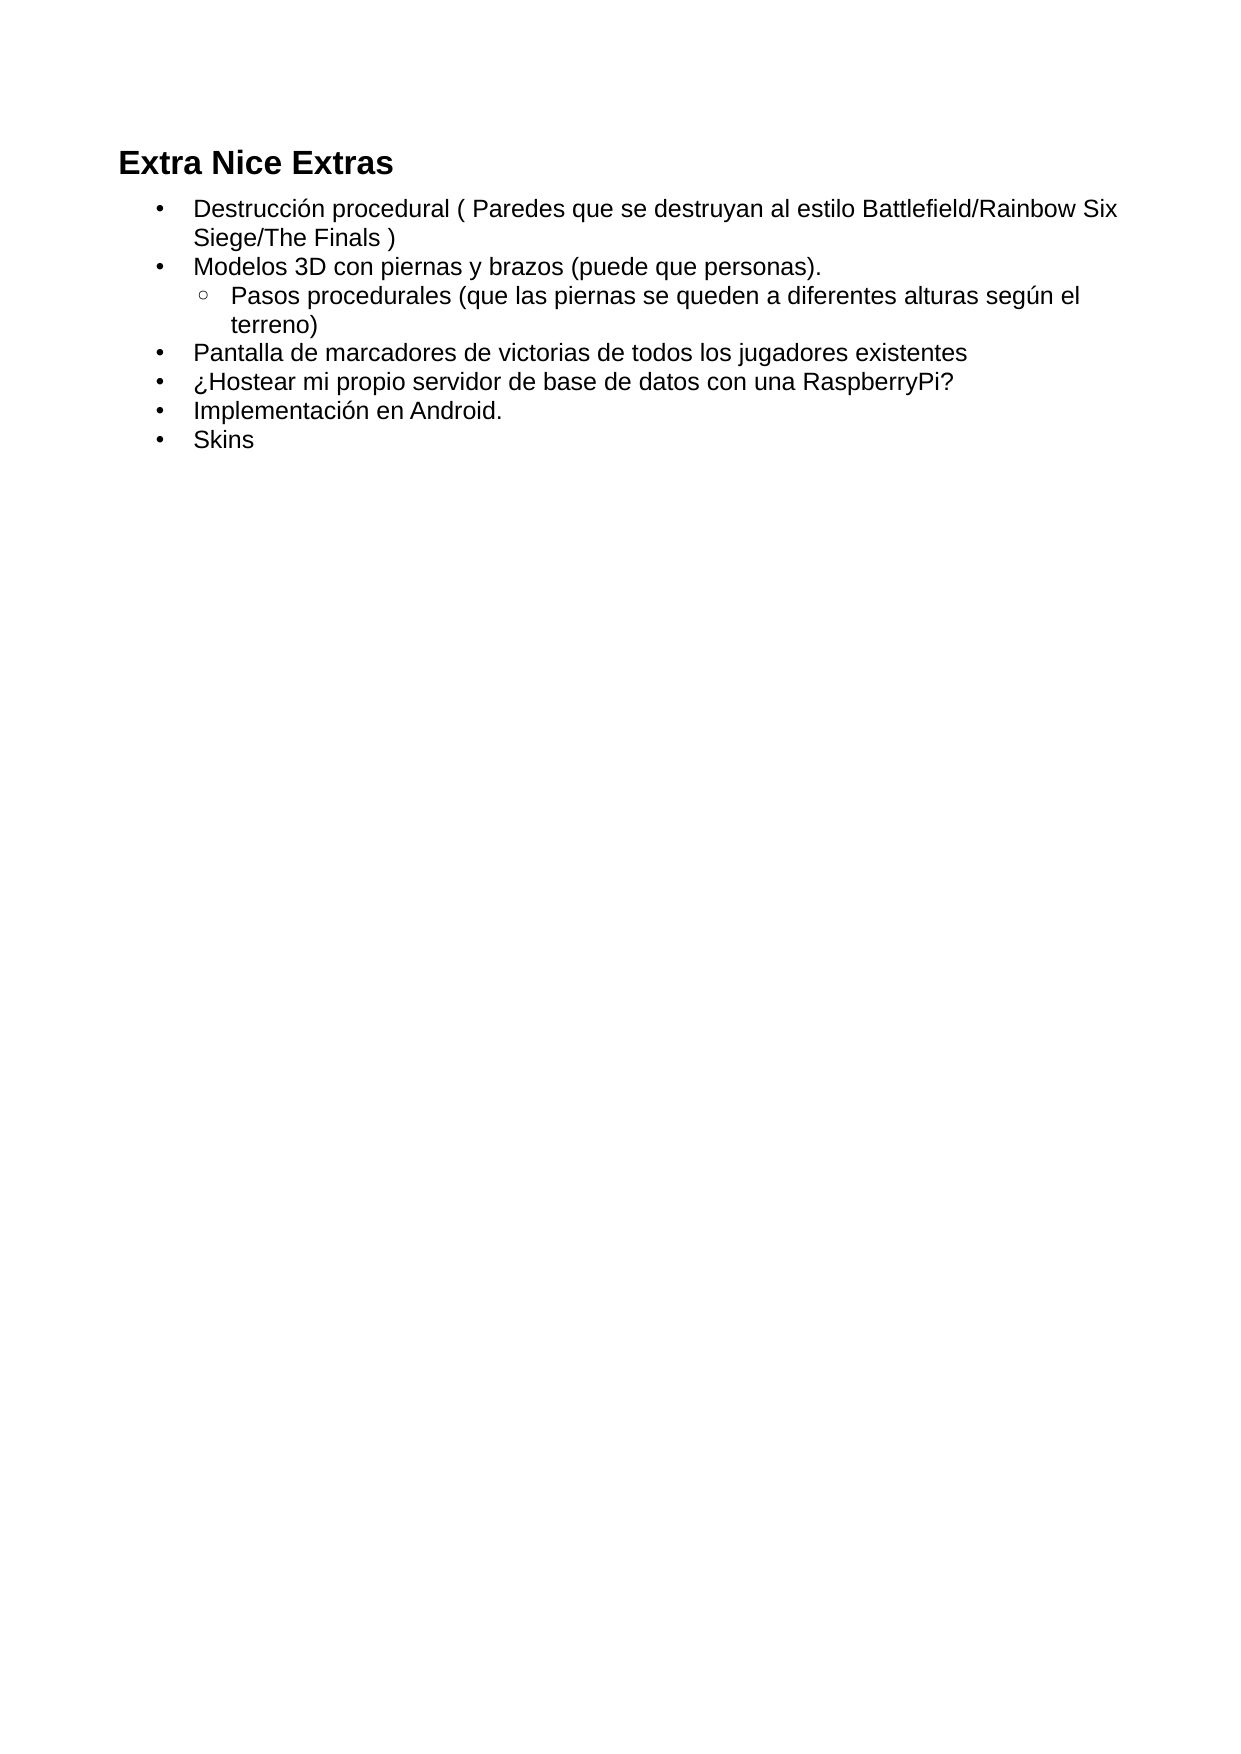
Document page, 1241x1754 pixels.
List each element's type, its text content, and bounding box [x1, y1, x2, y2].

list Skins [156, 425, 1122, 454]
list Pantalla de marcadores de victorias de todos los jugadores existentes [156, 338, 1122, 367]
list ¿Hostear mi propio servidor de base de datos con una RaspberryPi? [156, 367, 1122, 396]
list Modelos 3D con piernas y brazos (puede que personas). [156, 252, 1122, 281]
list Pasos procedurales (que las piernas se queden a diferentes alturas según el terreno) [193, 281, 1122, 338]
subtitle Extra Nice Extras [118, 143, 1122, 182]
list Destrucción procedural ( Paredes que se destruyan al estilo Battlefield/Rainbow Six Siege/The Finals ) [156, 194, 1122, 252]
list Implementación en Android. [156, 396, 1122, 425]
